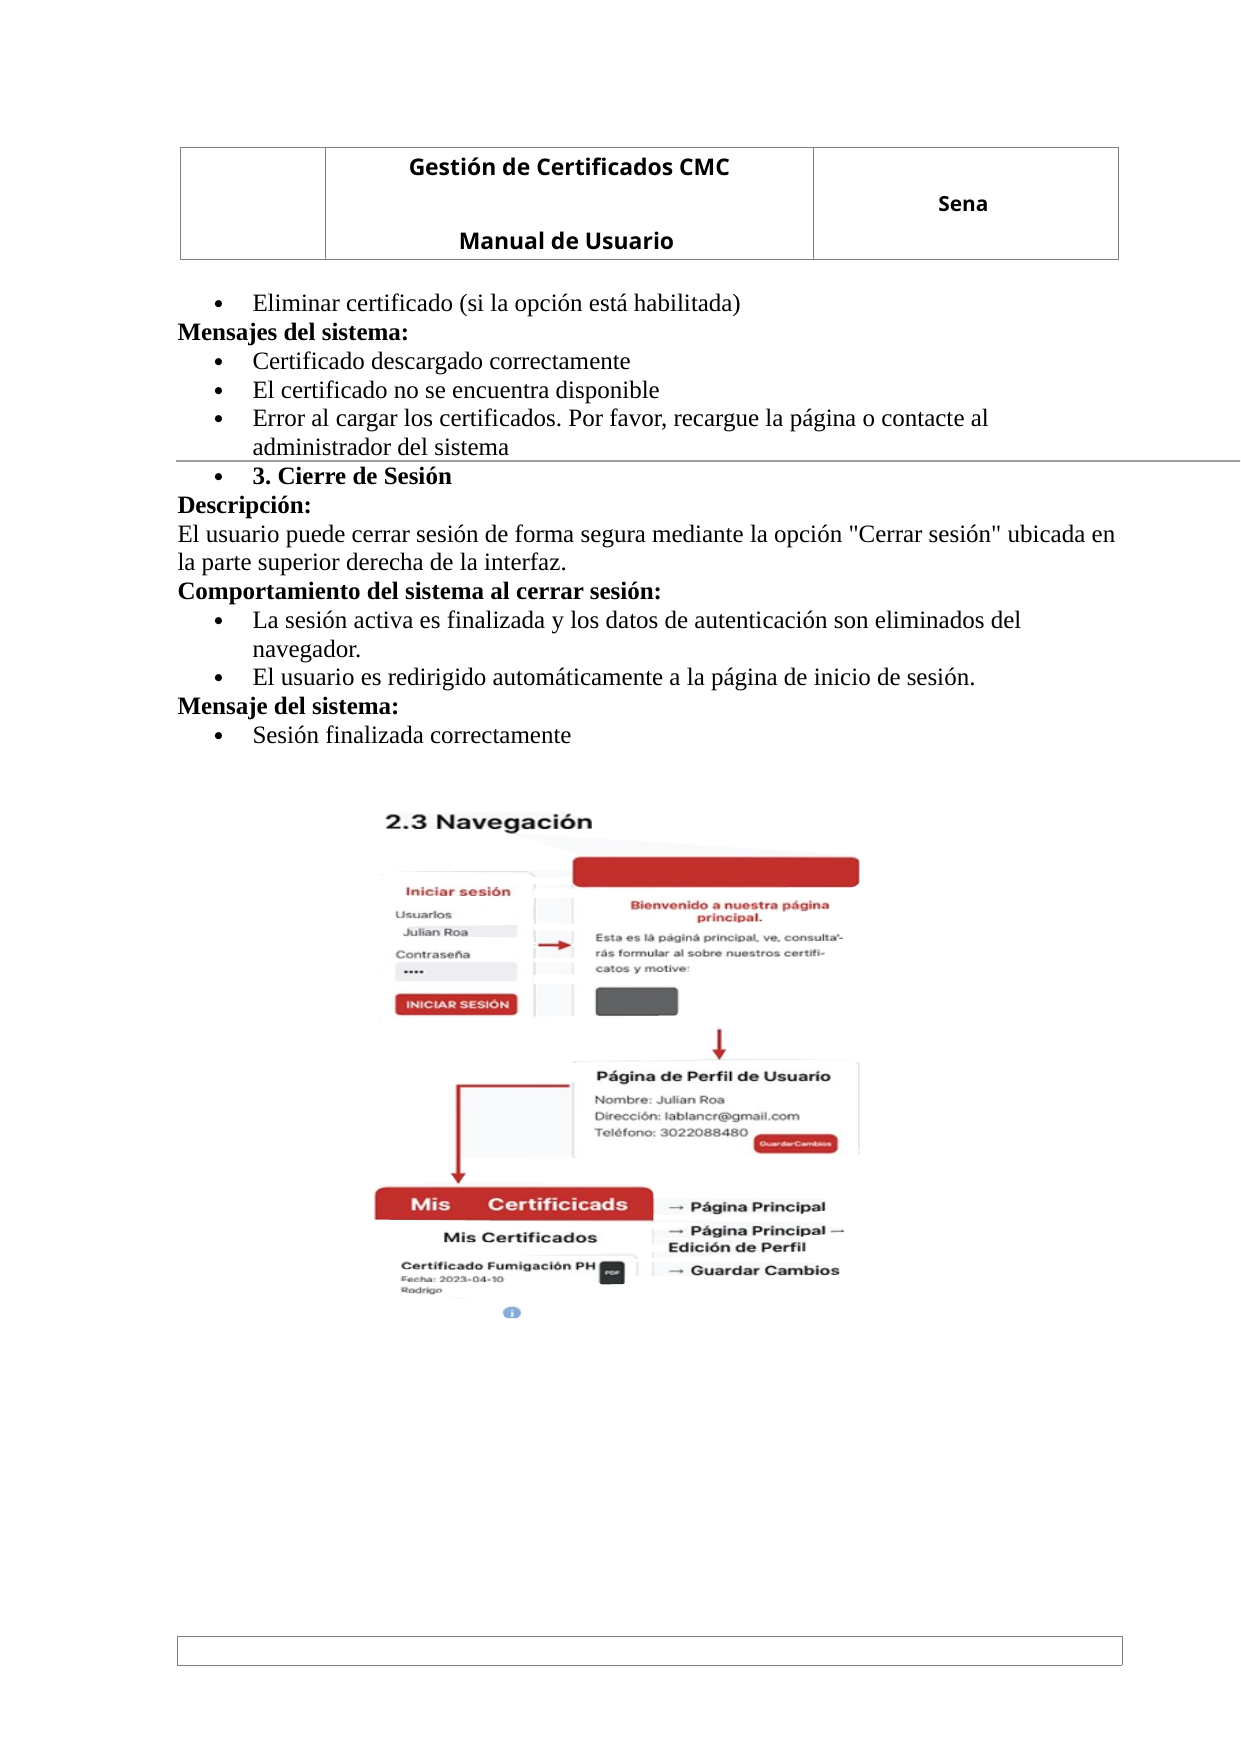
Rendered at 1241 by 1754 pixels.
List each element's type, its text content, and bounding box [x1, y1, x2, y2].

list Certificado descargado correctamente [215, 346, 1122, 375]
list 3. Cierre de Sesión [215, 462, 1122, 490]
list La sesión activa es finalizada y los datos de autenticación son eliminados del navegador. [215, 605, 1122, 662]
text Mensaje del sistema: [177, 691, 1122, 720]
text Comportamiento del sistema al cerrar sesión: [177, 576, 1122, 605]
list Eliminar certificado (si la opción está habilitada) [215, 288, 1122, 317]
list El certificado no se encuentra disponible [215, 375, 1122, 403]
list El usuario es redirigido automáticamente a la página de inicio de sesión. [215, 662, 1122, 691]
list Sesión finalizada correctamente [215, 720, 1122, 749]
text Descripción: El usuario puede cerrar sesión de forma segura mediante la opción "Cerrar sesión" ubicada en la parte superior derecha de la interfaz. [177, 490, 1122, 576]
text Mensajes del sistema: [177, 317, 1122, 346]
list Error al cargar los certificados. Por favor, recargue la página o contacte al administrador del sistema [215, 403, 1122, 460]
